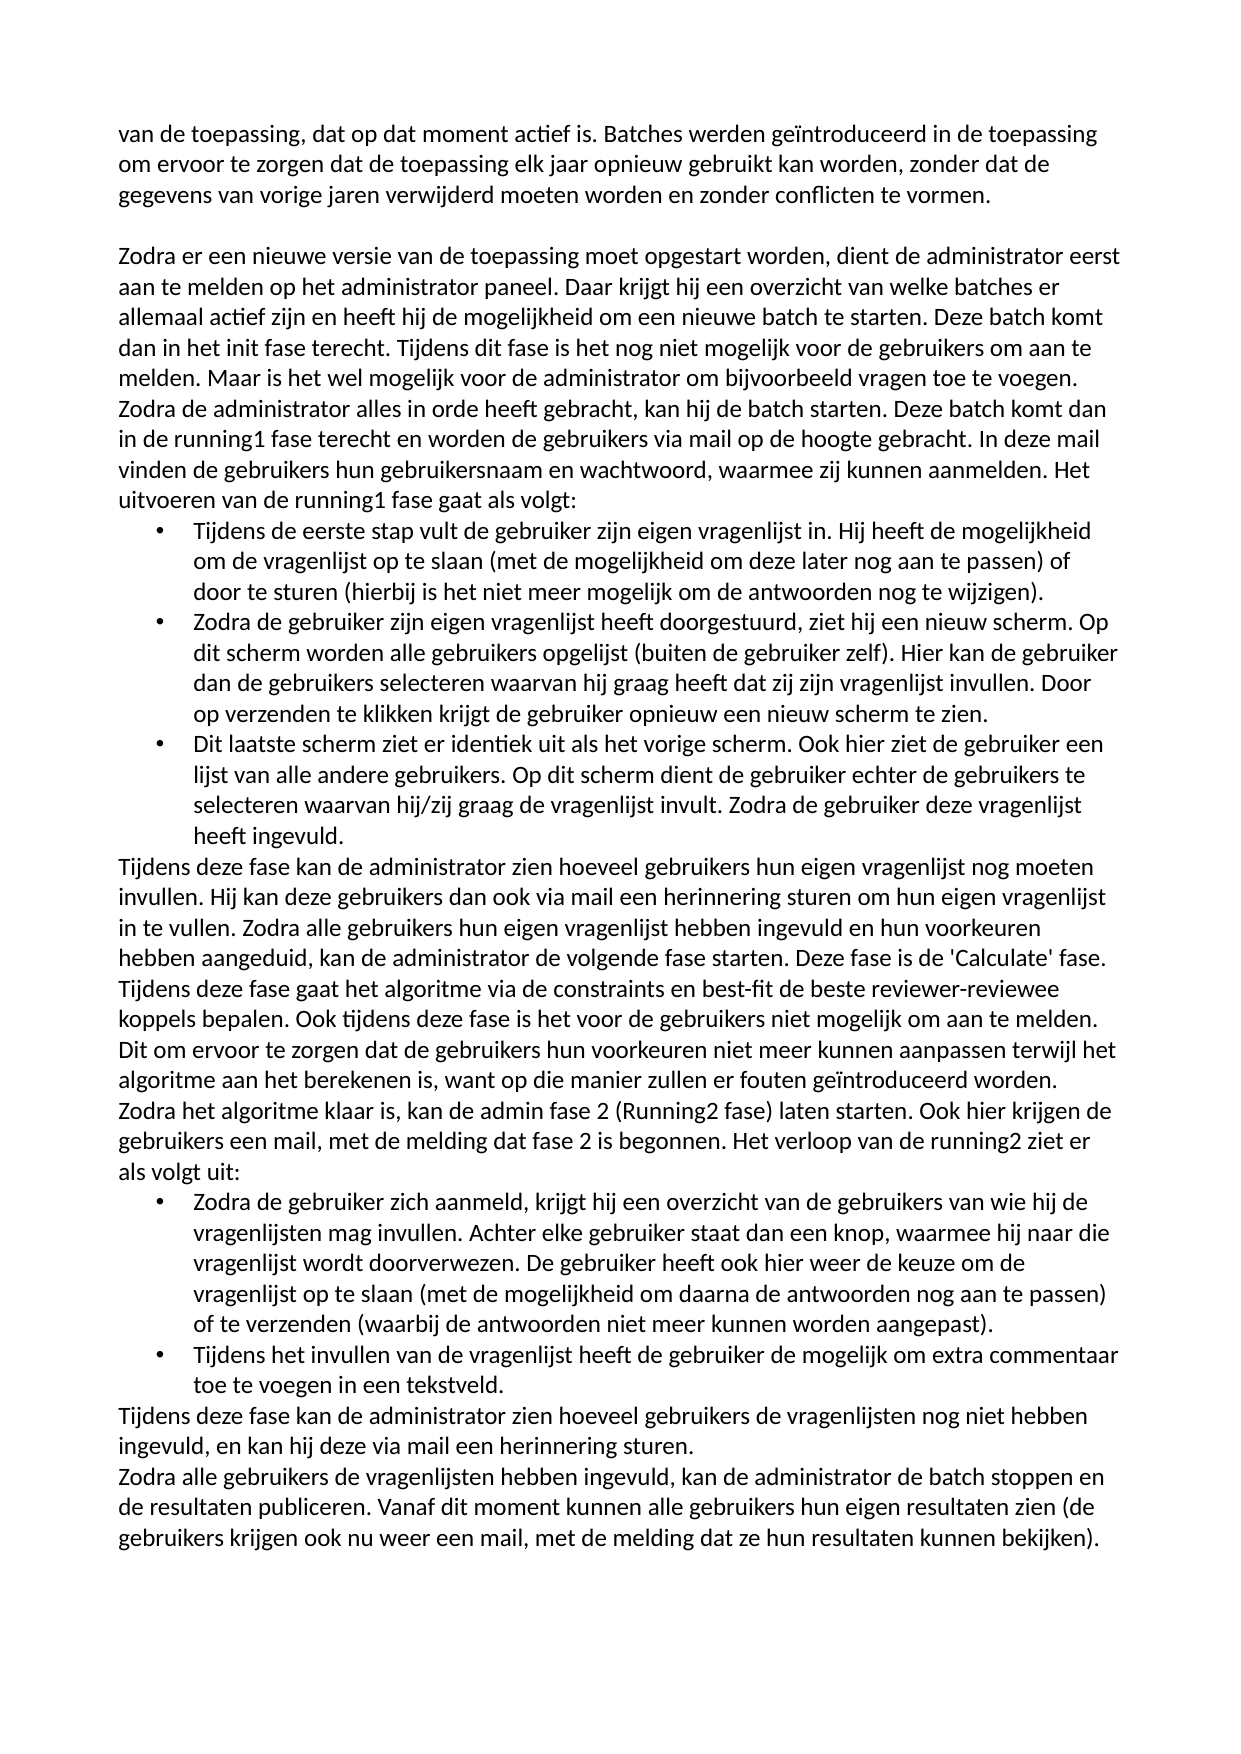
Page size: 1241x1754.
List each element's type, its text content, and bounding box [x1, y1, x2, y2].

list Dit laatste scherm ziet er identiek uit als het vorige scherm. Ook hier ziet de gebruiker een lijst van alle andere gebruikers. Op dit scherm dient de gebruiker echter de gebruikers te selecteren waarvan hij/zij graag de vragenlijst invult. Zodra de gebruiker deze vragenlijst heeft ingevuld. [156, 728, 1122, 851]
text Zodra er een nieuwe versie van de toepassing moet opgestart worden, dient de administrator eerst aan te melden op het administrator paneel. Daar krijgt hij een overzicht van welke batches er allemaal actief zijn en heeft hij de mogelijkheid om een nieuwe batch te starten. Deze batch komt dan in het init fase terecht. Tijdens dit fase is het nog niet mogelijk voor de gebruikers om aan te melden. Maar is het wel mogelijk voor de administrator om bijvoorbeeld vragen toe te voegen. [118, 240, 1122, 393]
text Zodra alle gebruikers de vragenlijsten hebben ingevuld, kan de administrator de batch stoppen en de resultaten publiceren. Vanaf dit moment kunnen alle gebruikers hun eigen resultaten zien (de gebruikers krijgen ook nu weer een mail, met de melding dat ze hun resultaten kunnen bekijken). [118, 1461, 1122, 1553]
list Zodra de gebruiker zich aanmeld, krijgt hij een overzicht van de gebruikers van wie hij de vragenlijsten mag invullen. Achter elke gebruiker staat dan een knop, waarmee hij naar die vragenlijst wordt doorverwezen. De gebruiker heeft ook hier weer de keuze om de vragenlijst op te slaan (met de mogelijkheid om daarna de antwoorden nog aan te passen) of te verzenden (waarbij de antwoorden niet meer kunnen worden aangepast). [156, 1186, 1122, 1339]
list Tijdens het invullen van de vragenlijst heeft de gebruiker de mogelijk om extra commentaar toe te voegen in een tekstveld. [156, 1339, 1122, 1400]
text van de toepassing, dat op dat moment actief is. Batches werden geïntroduceerd in de toepassing om ervoor te zorgen dat de toepassing elk jaar opnieuw gebruikt kan worden, zonder dat de gegevens van vorige jaren verwijderd moeten worden en zonder conflicten te vormen. [118, 118, 1122, 210]
text Tijdens deze fase kan de administrator zien hoeveel gebruikers de vragenlijsten nog niet hebben ingevuld, en kan hij deze via mail een herinnering sturen. [118, 1400, 1122, 1461]
text Zodra het algoritme klaar is, kan de admin fase 2 (Running2 fase) laten starten. Ook hier krijgen de gebruikers een mail, met de melding dat fase 2 is begonnen. Het verloop van de running2 ziet er als volgt uit: [118, 1095, 1122, 1186]
text Zodra de administrator alles in orde heeft gebracht, kan hij de batch starten. Deze batch komt dan in de running1 fase terecht en worden de gebruikers via mail op de hoogte gebracht. In deze mail vinden de gebruikers hun gebruikersnaam en wachtwoord, waarmee zij kunnen aanmelden. Het uitvoeren van de running1 fase gaat als volgt: [118, 393, 1122, 515]
text Tijdens deze fase kan de administrator zien hoeveel gebruikers hun eigen vragenlijst nog moeten invullen. Hij kan deze gebruikers dan ook via mail een herinnering sturen om hun eigen vragenlijst in te vullen. Zodra alle gebruikers hun eigen vragenlijst hebben ingevuld en hun voorkeuren hebben aangeduid, kan de administrator de volgende fase starten. Deze fase is de 'Calculate' fase. Tijdens deze fase gaat het algoritme via de constraints en best-fit de beste reviewer-reviewee koppels bepalen. Ook tijdens deze fase is het voor de gebruikers niet mogelijk om aan te melden. Dit om ervoor te zorgen dat de gebruikers hun voorkeuren niet meer kunnen aanpassen terwijl het algoritme aan het berekenen is, want op die manier zullen er fouten geïntroduceerd worden. [118, 851, 1122, 1095]
list Tijdens de eerste stap vult de gebruiker zijn eigen vragenlijst in. Hij heeft de mogelijkheid om de vragenlijst op te slaan (met de mogelijkheid om deze later nog aan te passen) of door te sturen (hierbij is het niet meer mogelijk om de antwoorden nog te wijzigen). [156, 515, 1122, 606]
list Zodra de gebruiker zijn eigen vragenlijst heeft doorgestuurd, ziet hij een nieuw scherm. Op dit scherm worden alle gebruikers opgelijst (buiten de gebruiker zelf). Hier kan de gebruiker dan de gebruikers selecteren waarvan hij graag heeft dat zij zijn vragenlijst invullen. Door op verzenden te klikken krijgt de gebruiker opnieuw een nieuw scherm te zien. [156, 606, 1122, 728]
